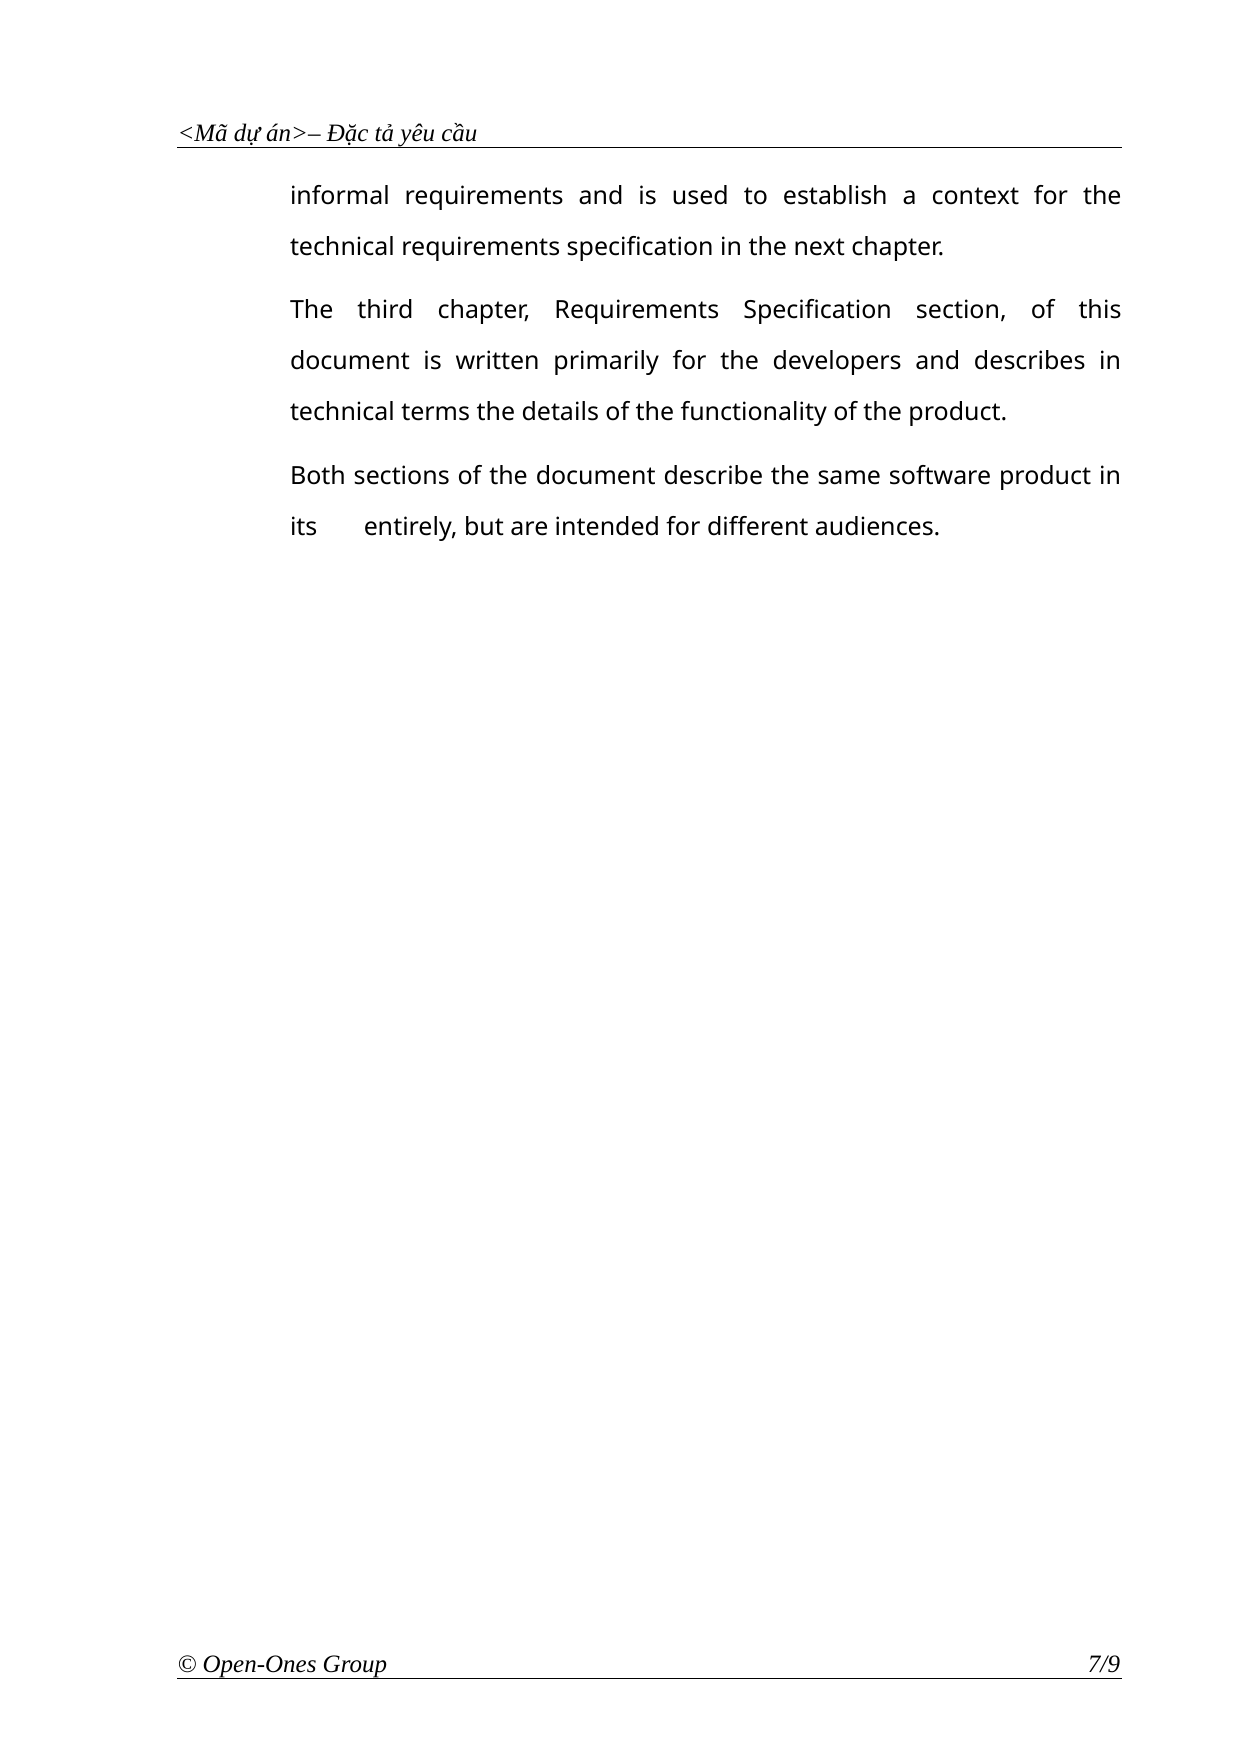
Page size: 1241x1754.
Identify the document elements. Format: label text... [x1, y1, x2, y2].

list informal requirements and is used to establish a context for the technical requirements specification in the next chapter. [252, 177, 1122, 262]
list Both sections of the document describe the same software product in its entirely, but are intended for different audiences. [252, 458, 1122, 543]
list The third chapter, Requirements Specification section, of this document is written primarily for the developers and describes in technical terms the details of the functionality of the product. [252, 292, 1122, 428]
